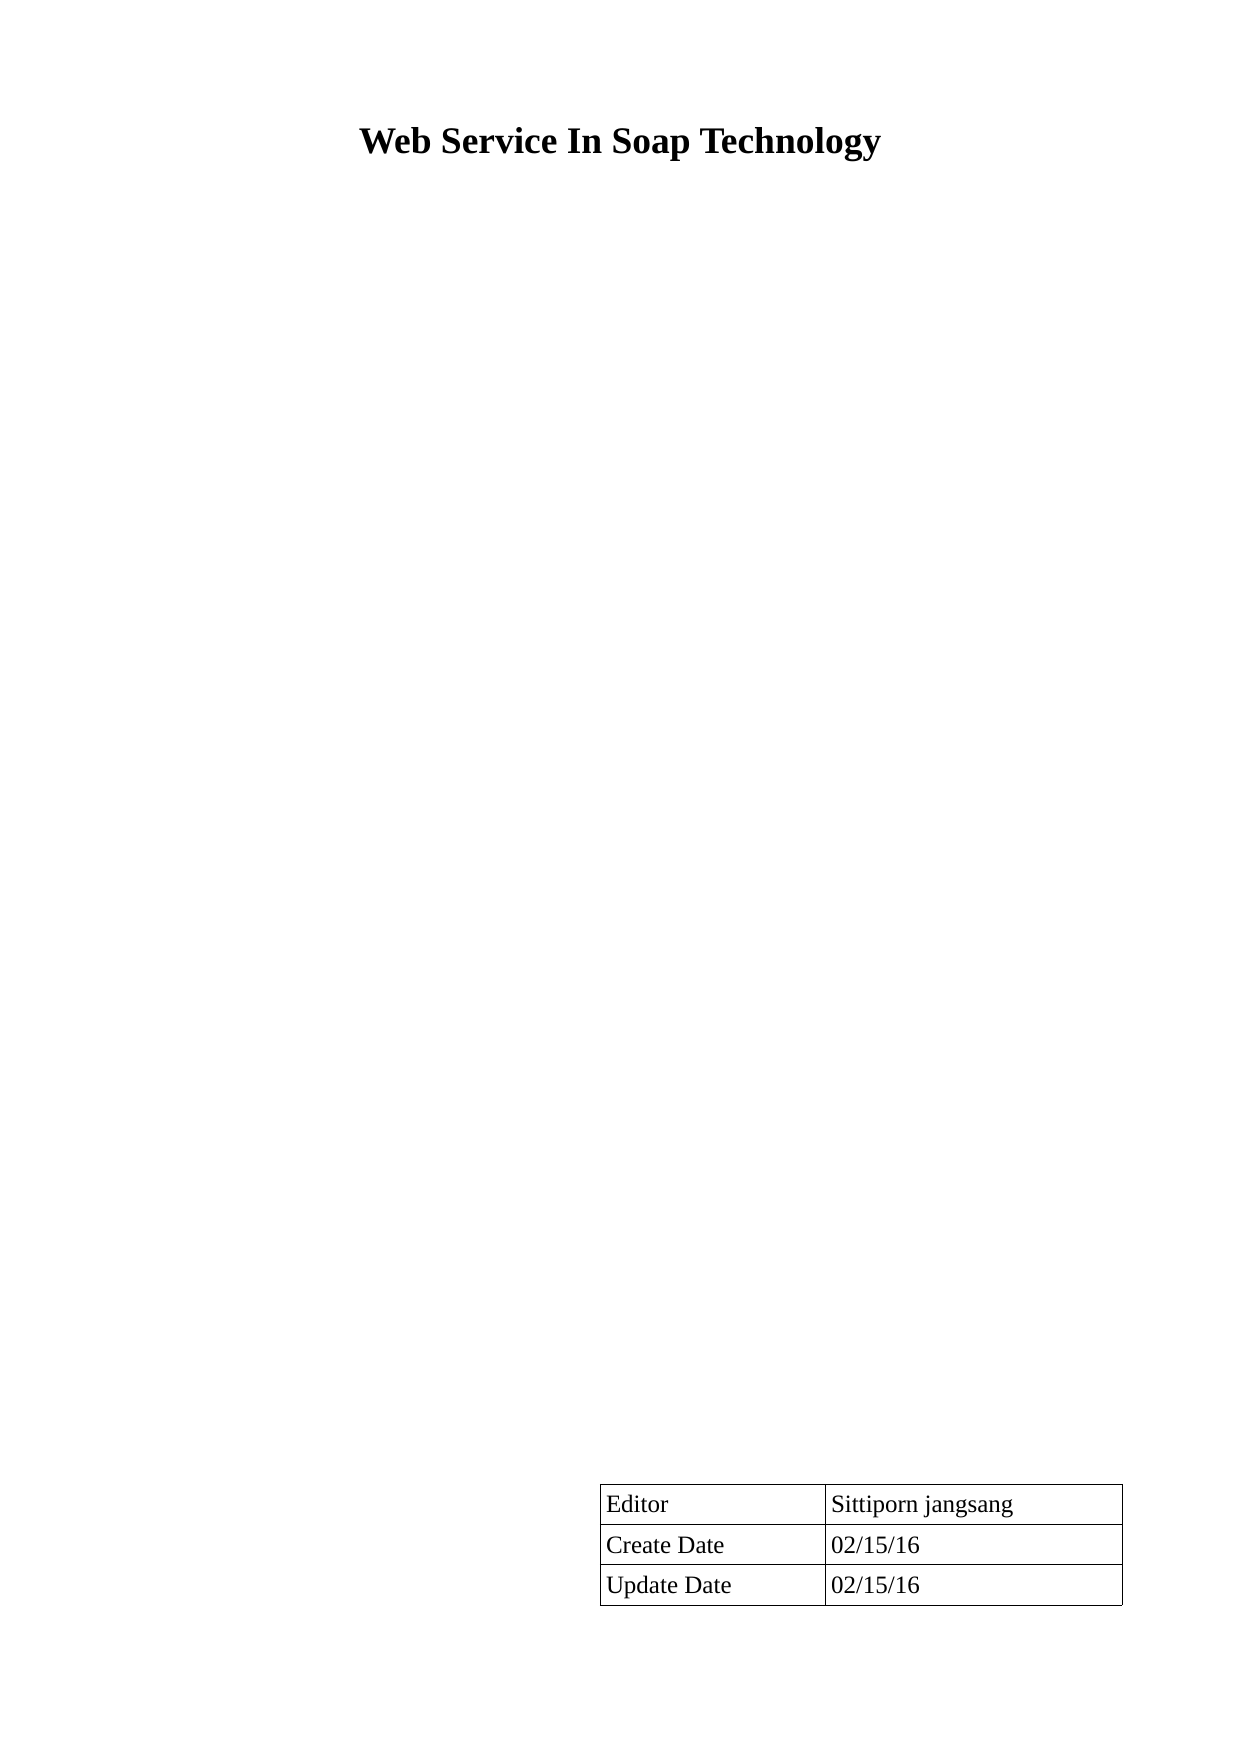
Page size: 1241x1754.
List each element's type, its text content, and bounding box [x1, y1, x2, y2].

table_cell Update Date [601, 1565, 825, 1605]
table_header Editor [601, 1485, 825, 1524]
table_cell 15/02/16 [826, 1525, 1122, 1564]
text Web Service In Soap Technology [118, 118, 1122, 161]
table_cell 15/02/16 [826, 1565, 1122, 1605]
table_cell Create Date [601, 1525, 825, 1564]
table_header Sittiporn jangsang [826, 1485, 1122, 1524]
